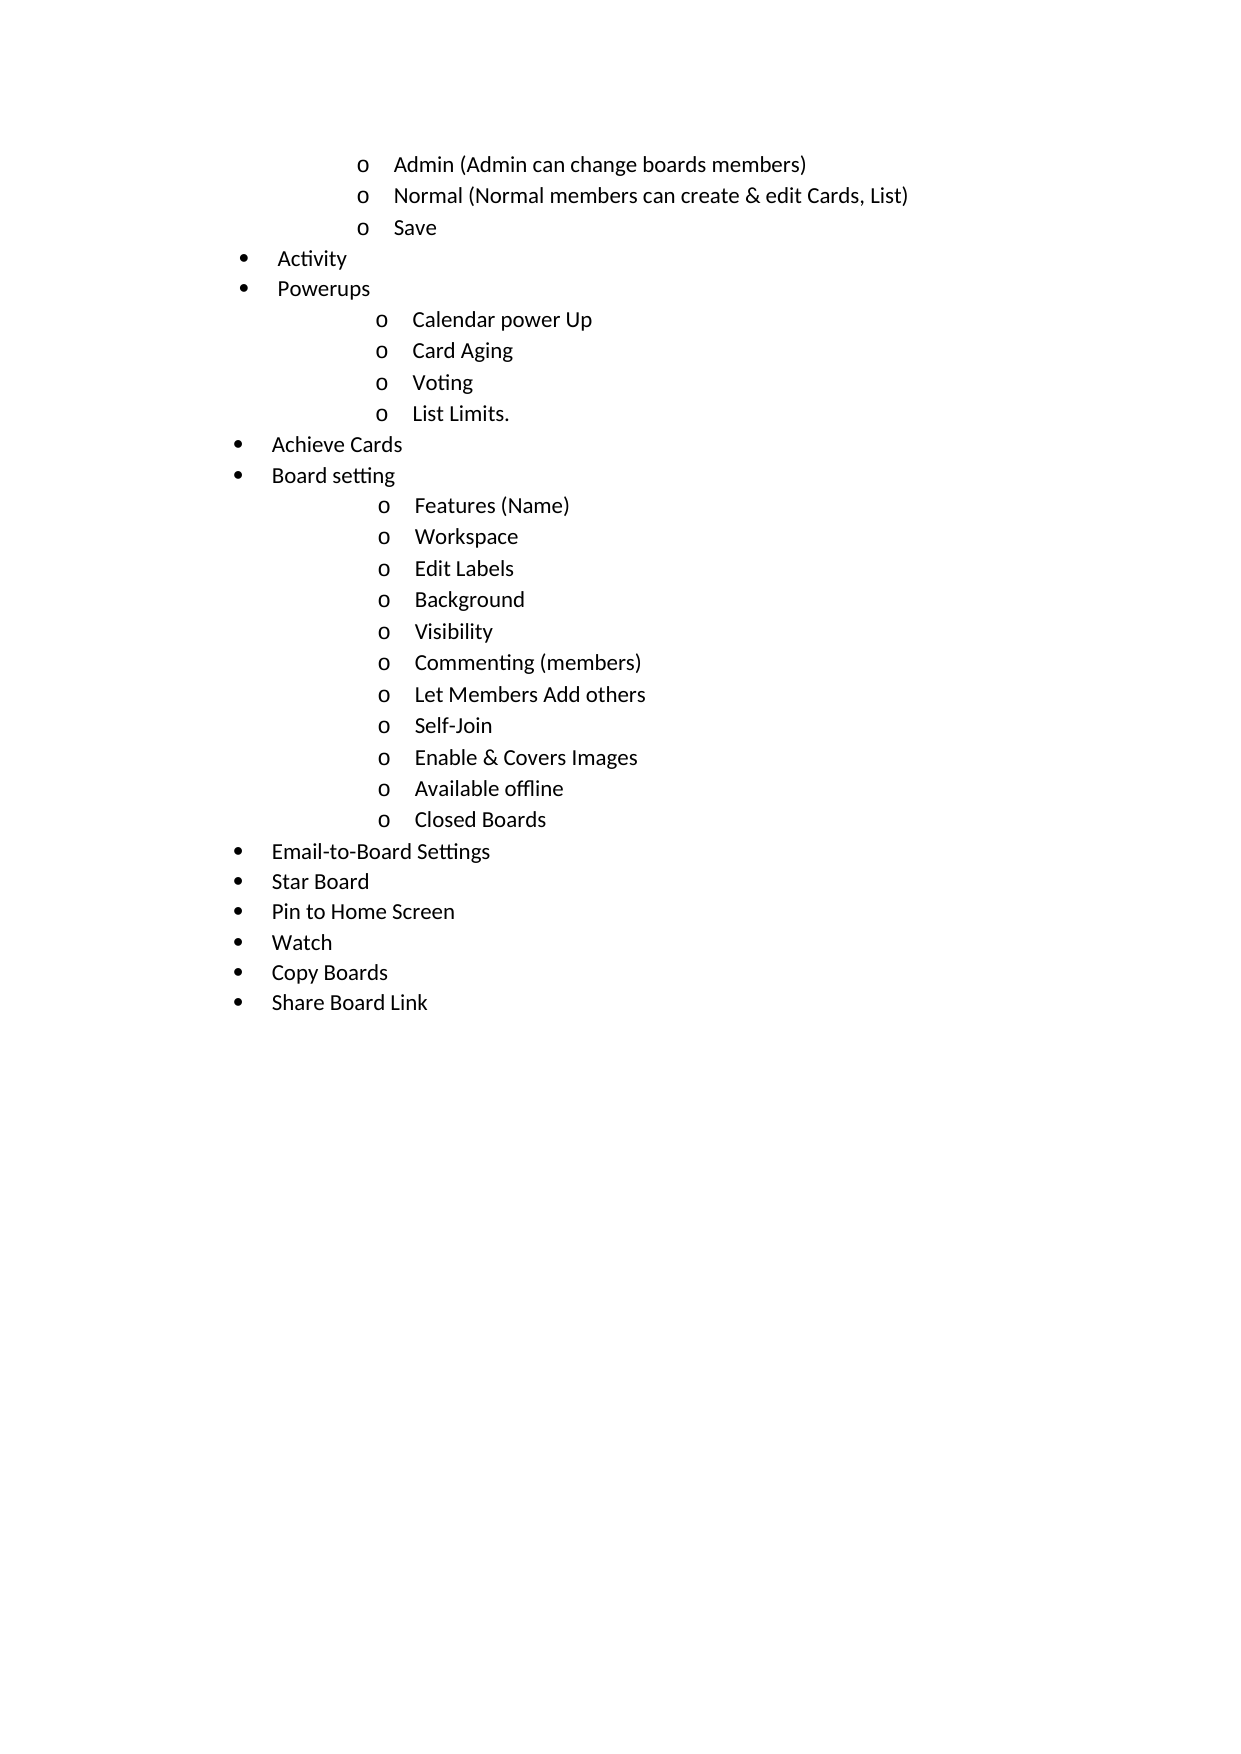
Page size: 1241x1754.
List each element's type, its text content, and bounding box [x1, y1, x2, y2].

list Let Members Add others [377, 680, 1090, 709]
list Board setting [234, 461, 1090, 489]
list Normal (Normal members can create & edit Cards, List) [356, 181, 1090, 211]
list Closed Boards [377, 806, 1090, 835]
list Voting [375, 368, 1090, 397]
list Commenting (members) [377, 648, 1090, 677]
list Card Aging [375, 336, 1090, 365]
list Achieve Cards [234, 431, 1090, 459]
list Enable & Covers Images [377, 743, 1090, 772]
list Admin (Admin can change boards members) [356, 150, 1090, 179]
list Save [356, 213, 1090, 242]
list Pin to Home Screen [234, 897, 1090, 926]
list Background [377, 585, 1090, 614]
list Features (Name) [377, 491, 1090, 520]
list Self-Join [377, 711, 1090, 740]
list Watch [234, 928, 1090, 956]
list Email-to-Board Settings [234, 837, 1090, 865]
list Workspace [377, 522, 1090, 552]
list Copy Boards [234, 958, 1090, 986]
list Share Board Link [234, 988, 1090, 1016]
list Visibility [377, 617, 1090, 646]
list Star Board [234, 867, 1090, 895]
list Available offline [377, 774, 1090, 803]
list Calendar power Up [375, 305, 1090, 334]
list Activity [240, 244, 1090, 272]
list List Limits. [375, 399, 1090, 428]
list Powerups [240, 274, 1090, 303]
list Edit Labels [377, 554, 1090, 583]
